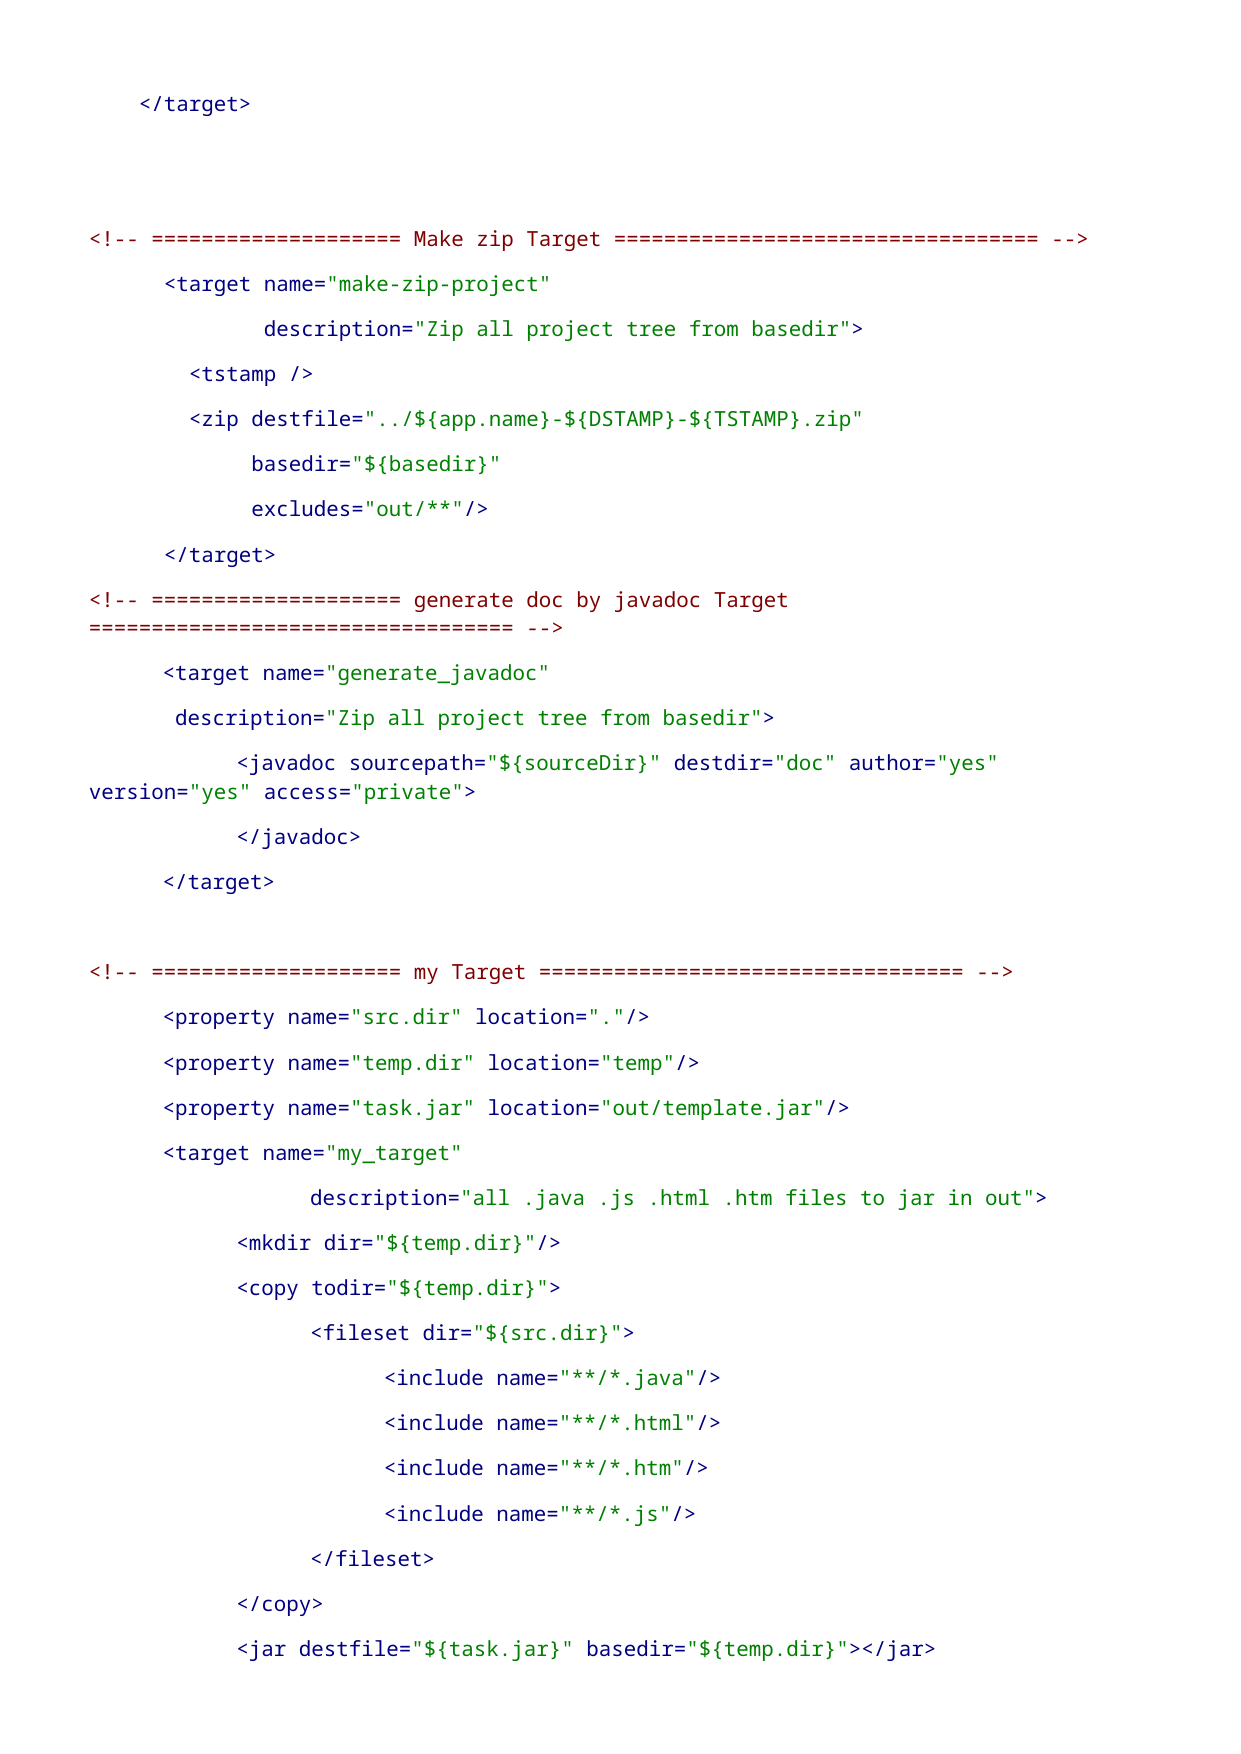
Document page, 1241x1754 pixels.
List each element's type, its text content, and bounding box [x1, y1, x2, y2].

text <property name="temp.dir" location="temp"/> [89, 1048, 1152, 1076]
text </target> [89, 867, 1152, 896]
text <include name="**/*.js"/> [89, 1499, 1152, 1527]
text <target name="my_target" [89, 1138, 1152, 1166]
text <target name="make-zip-project" [89, 269, 1152, 297]
text <property name="src.dir" location="."/> [89, 1002, 1152, 1031]
text <copy todir="${temp.dir}"> [89, 1273, 1152, 1302]
text </fileset> [89, 1544, 1152, 1572]
text <!-- ==================== generate doc by javadoc Target ================================== --> [89, 585, 1152, 642]
text <mkdir dir="${temp.dir}"/> [89, 1228, 1152, 1256]
text <!-- ==================== my Target ================================== --> [89, 957, 1152, 986]
text <!-- ==================== Make zip Target ================================== --> [89, 224, 1152, 252]
text </javadoc> [89, 822, 1152, 851]
text <include name="**/*.html"/> [89, 1408, 1152, 1437]
text <include name="**/*.java"/> [89, 1363, 1152, 1392]
text </target> [89, 89, 1152, 117]
text excludes="out/**"/> [89, 494, 1152, 523]
text <target name="generate_javadoc" [89, 658, 1152, 687]
text description="Zip all project tree from basedir"> [89, 703, 1152, 732]
text description="Zip all project tree from basedir"> [89, 314, 1152, 343]
text <property name="task.jar" location="out/template.jar"/> [89, 1093, 1152, 1121]
text </copy> [89, 1589, 1152, 1617]
text basedir="${basedir}" [89, 449, 1152, 478]
text <jar destfile="${task.jar}" basedir="${temp.dir}"></jar> [89, 1634, 1152, 1662]
text <fileset dir="${src.dir}"> [89, 1318, 1152, 1347]
text </target> [89, 540, 1152, 568]
text <include name="**/*.htm"/> [89, 1453, 1152, 1482]
text description="all .java .js .html .htm files to jar in out"> [89, 1183, 1152, 1211]
text <tstamp /> [89, 359, 1152, 388]
text <zip destfile="../${app.name}-${DSTAMP}-${TSTAMP}.zip" [89, 404, 1152, 433]
text <javadoc sourcepath="${sourceDir}" destdir="doc" author="yes" version="yes" access="private"> [89, 748, 1152, 805]
